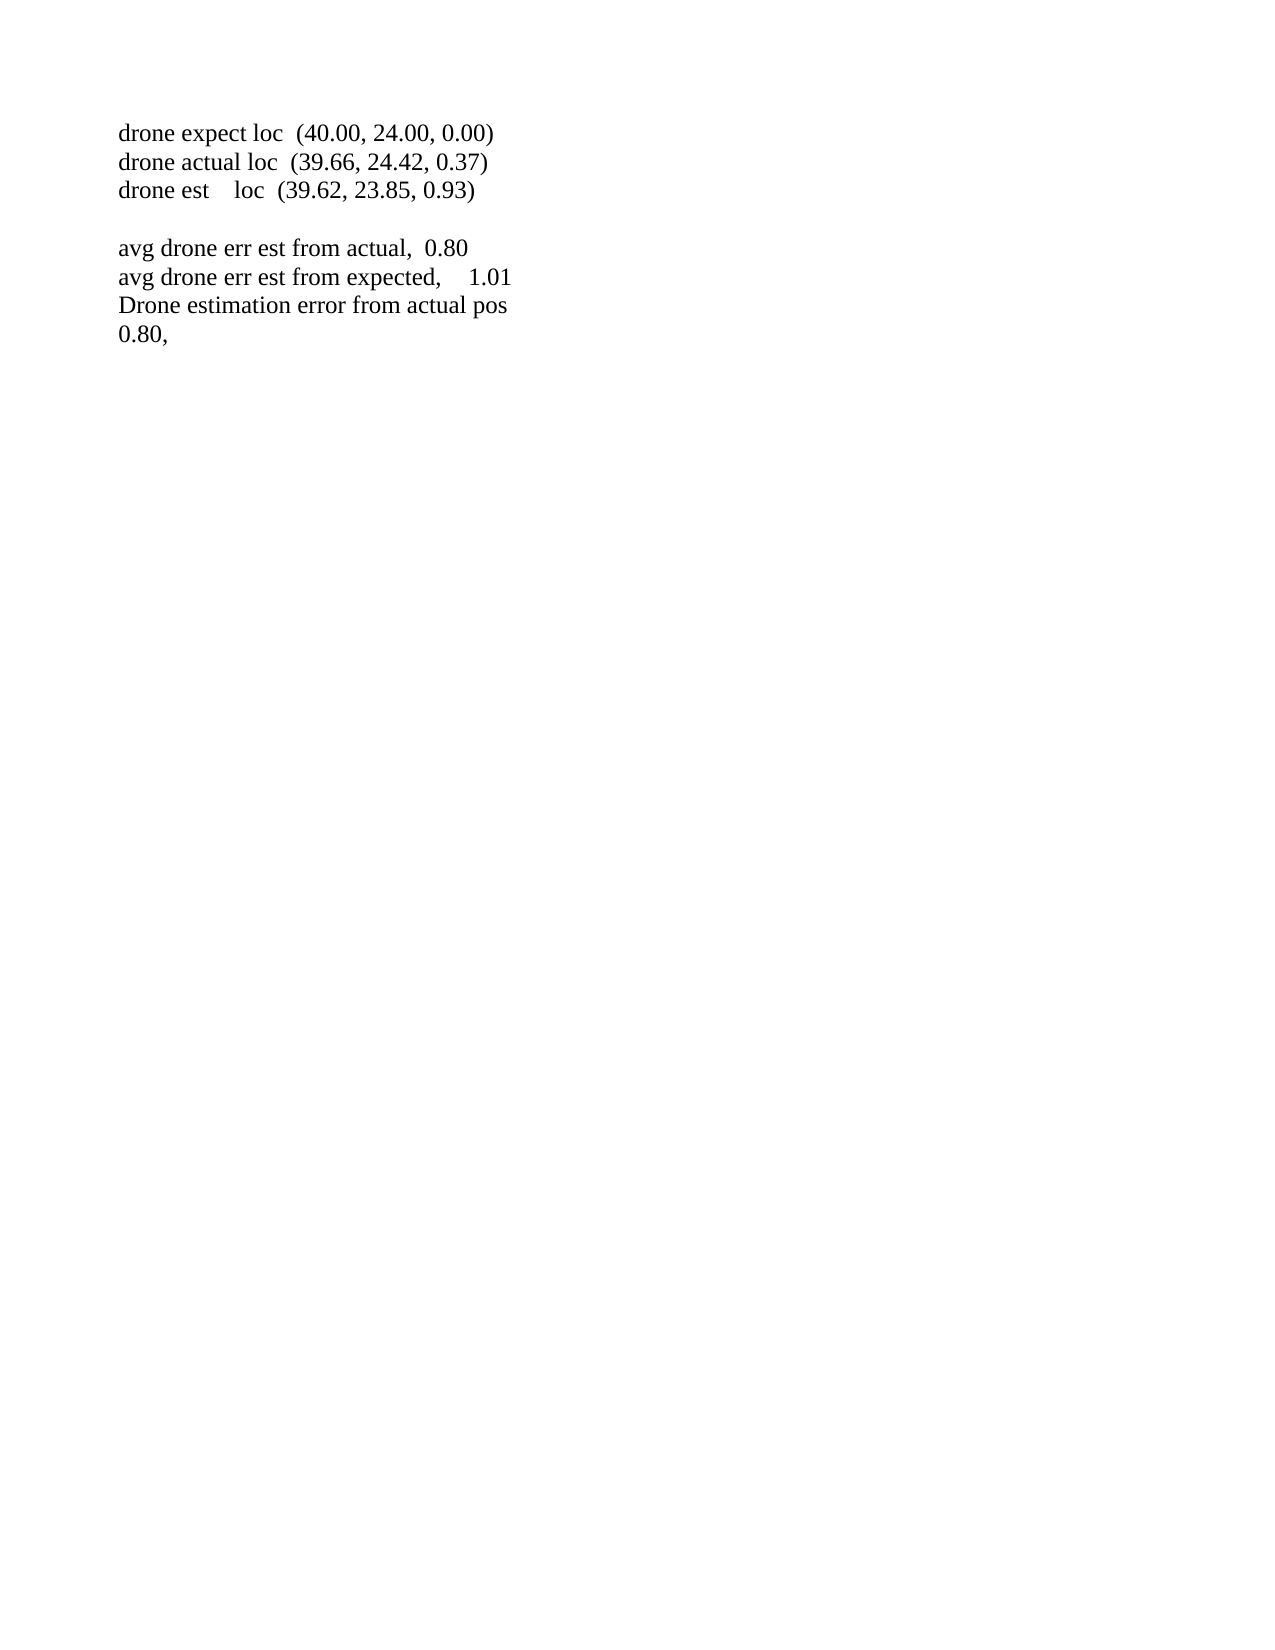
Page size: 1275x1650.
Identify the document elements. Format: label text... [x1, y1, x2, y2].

text avg drone err est from expected, 1.01 [118, 262, 1157, 291]
text drone est loc (39.62, 23.85, 0.93) [118, 176, 1157, 204]
text drone actual loc (39.66, 24.42, 0.37) [118, 147, 1157, 176]
text avg drone err est from actual, 0.80 [118, 233, 1157, 262]
text 0.80, [118, 319, 1157, 348]
text Drone estimation error from actual pos [118, 291, 1157, 319]
text drone expect loc (40.00, 24.00, 0.00) [118, 118, 1157, 147]
